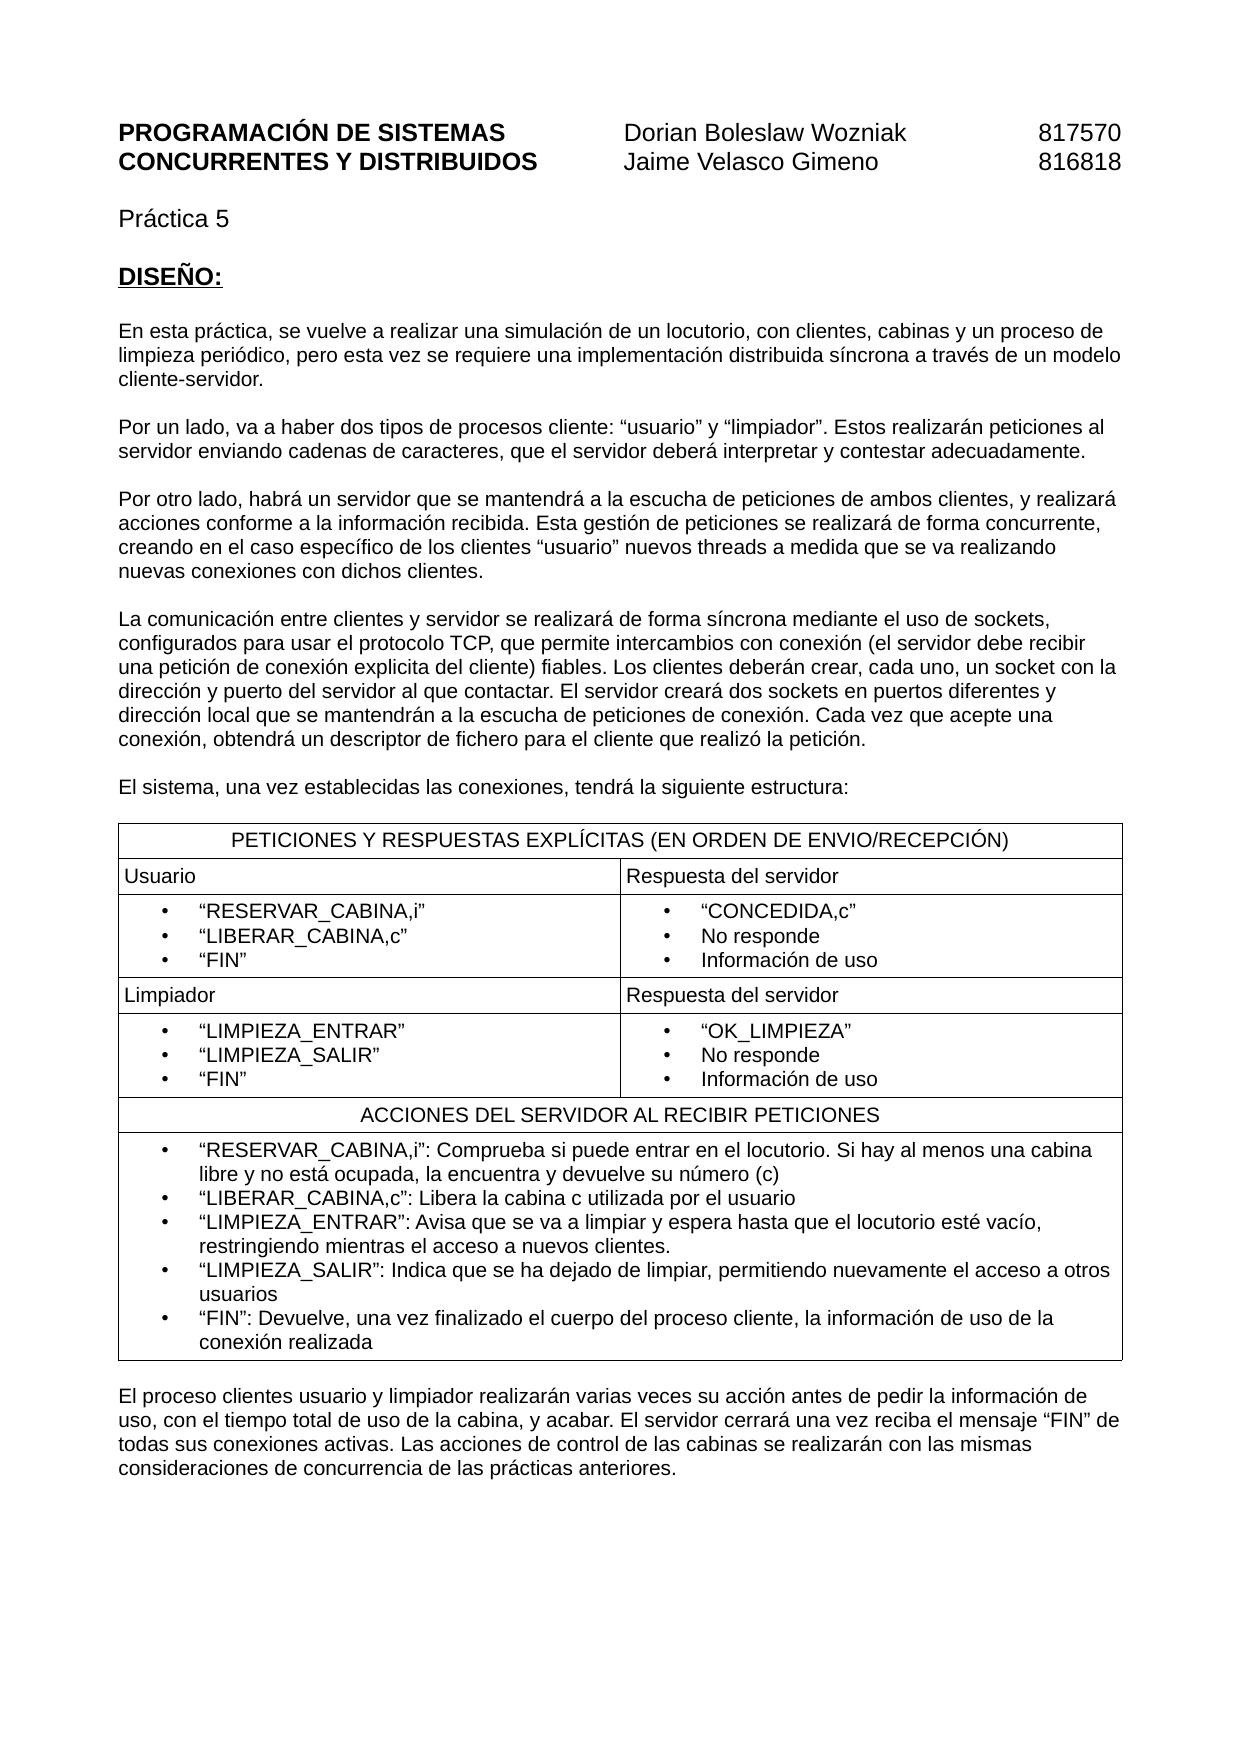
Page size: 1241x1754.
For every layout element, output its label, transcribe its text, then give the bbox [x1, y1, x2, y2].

table_header Dorian Boleslaw Wozniak 817570 Jaime Velasco Gimeno 816818 [620, 118, 1122, 233]
text Por otro lado, habrá un servidor que se mantendrá a la escucha de peticiones de ambos clientes, y realizará acciones conforme a la información recibida. Esta gestión de peticiones se realizará de forma concurrente, creando en el caso específico de los clientes “usuario” nuevos threads a medida que se va realizando nuevas conexiones con dichos clientes. [118, 487, 1122, 583]
text DISEÑO: [118, 262, 1122, 291]
table_cell “LIMPIEZA_ENTRAR” “LIMPIEZA_SALIR” “FIN” [119, 1014, 620, 1097]
text Por un lado, va a haber dos tipos de procesos cliente: “usuario” y “limpiador”. Estos realizarán peticiones al servidor enviando cadenas de caracteres, que el servidor deberá interpretar y contestar adecuadamente. [118, 415, 1122, 463]
table_cell Limpiador [119, 978, 620, 1013]
table_header PETICIONES Y RESPUESTAS EXPLÍCITAS (EN ORDEN DE ENVIO/RECEPCIÓN) [119, 824, 1122, 858]
text El proceso clientes usuario y limpiador realizarán varias veces su acción antes de pedir la información de uso, con el tiempo total de uso de la cabina, y acabar. El servidor cerrará una vez reciba el mensaje “FIN” de todas sus conexiones activas. Las acciones de control de las cabinas se realizarán con las mismas consideraciones de concurrencia de las prácticas anteriores. [118, 1384, 1122, 1480]
table_cell “RESERVAR_CABINA,i” “LIBERAR_CABINA,c” “FIN” [119, 895, 620, 977]
text La comunicación entre clientes y servidor se realizará de forma síncrona mediante el uso de sockets, configurados para usar el protocolo TCP, que permite intercambios con conexión (el servidor debe recibir una petición de conexión explicita del cliente) fiables. Los clientes deberán crear, cada uno, un socket con la dirección y puerto del servidor al que contactar. El servidor creará dos sockets en puertos diferentes y dirección local que se mantendrán a la escucha de peticiones de conexión. Cada vez que acepte una conexión, obtendrá un descriptor de fichero para el cliente que realizó la petición. [118, 607, 1122, 751]
text En esta práctica, se vuelve a realizar una simulación de un locutorio, con clientes, cabinas y un proceso de limpieza periódico, pero esta vez se requiere una implementación distribuida síncrona a través de un modelo cliente-servidor. [118, 319, 1122, 391]
table_cell Respuesta del servidor [621, 978, 1122, 1013]
text El sistema, una vez establecidas las conexiones, tendrá la siguiente estructura: [118, 774, 1122, 798]
table_cell “OK_LIMPIEZA” No responde Información de uso [621, 1014, 1122, 1097]
table_cell “CONCEDIDA,c” No responde Información de uso [621, 895, 1122, 977]
table_cell Respuesta del servidor [621, 859, 1122, 893]
table_cell Usuario [119, 859, 620, 893]
table_header PROGRAMACIÓN DE SISTEMAS CONCURRENTES Y DISTRIBUIDOS Práctica 5 [118, 118, 620, 233]
table_cell “RESERVAR_CABINA,i”: Comprueba si puede entrar en el locutorio. Si hay al menos una cabina libre y no está ocupada, la encuentra y devuelve su número (c) “LIBERAR_CABINA,c”: Libera la cabina c utilizada por el usuario “LIMPIEZA_ENTRAR”: Avisa que se va a limpiar y espera hasta que el locutorio esté vacío, restringiendo mientras el acceso a nuevos clientes. “LIMPIEZA_SALIR”: Indica que se ha dejado de limpiar, permitiendo nuevamente el acceso a otros usuarios “FIN”: Devuelve, una vez finalizado el cuerpo del proceso cliente, la información de uso de la conexión realizada [119, 1133, 1122, 1360]
table_cell ACCIONES DEL SERVIDOR AL RECIBIR PETICIONES [119, 1098, 1122, 1132]
